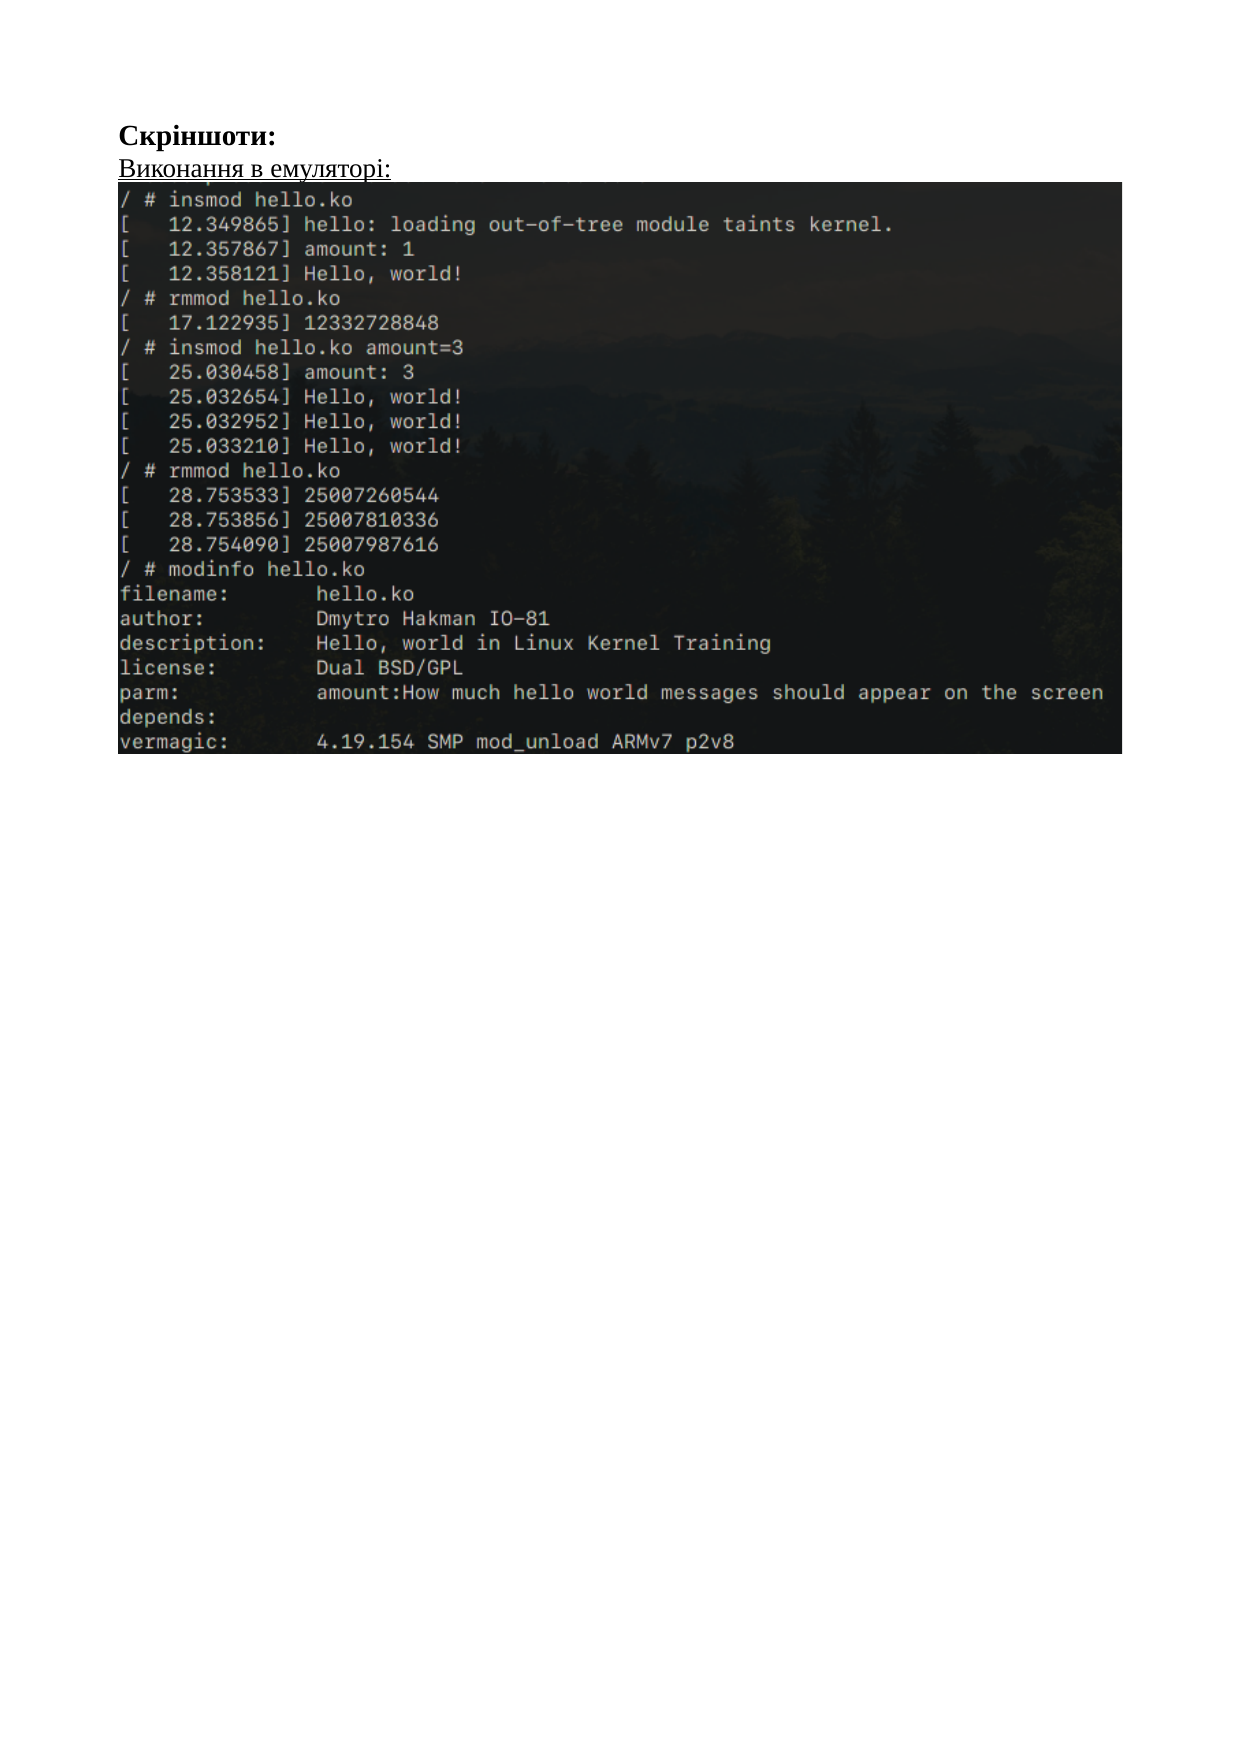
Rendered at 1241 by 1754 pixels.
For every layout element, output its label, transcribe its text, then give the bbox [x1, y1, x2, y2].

picture [118, 182, 1123, 754]
text Скріншоти: [118, 118, 1122, 152]
text Виконання в емуляторі: [118, 152, 1122, 182]
